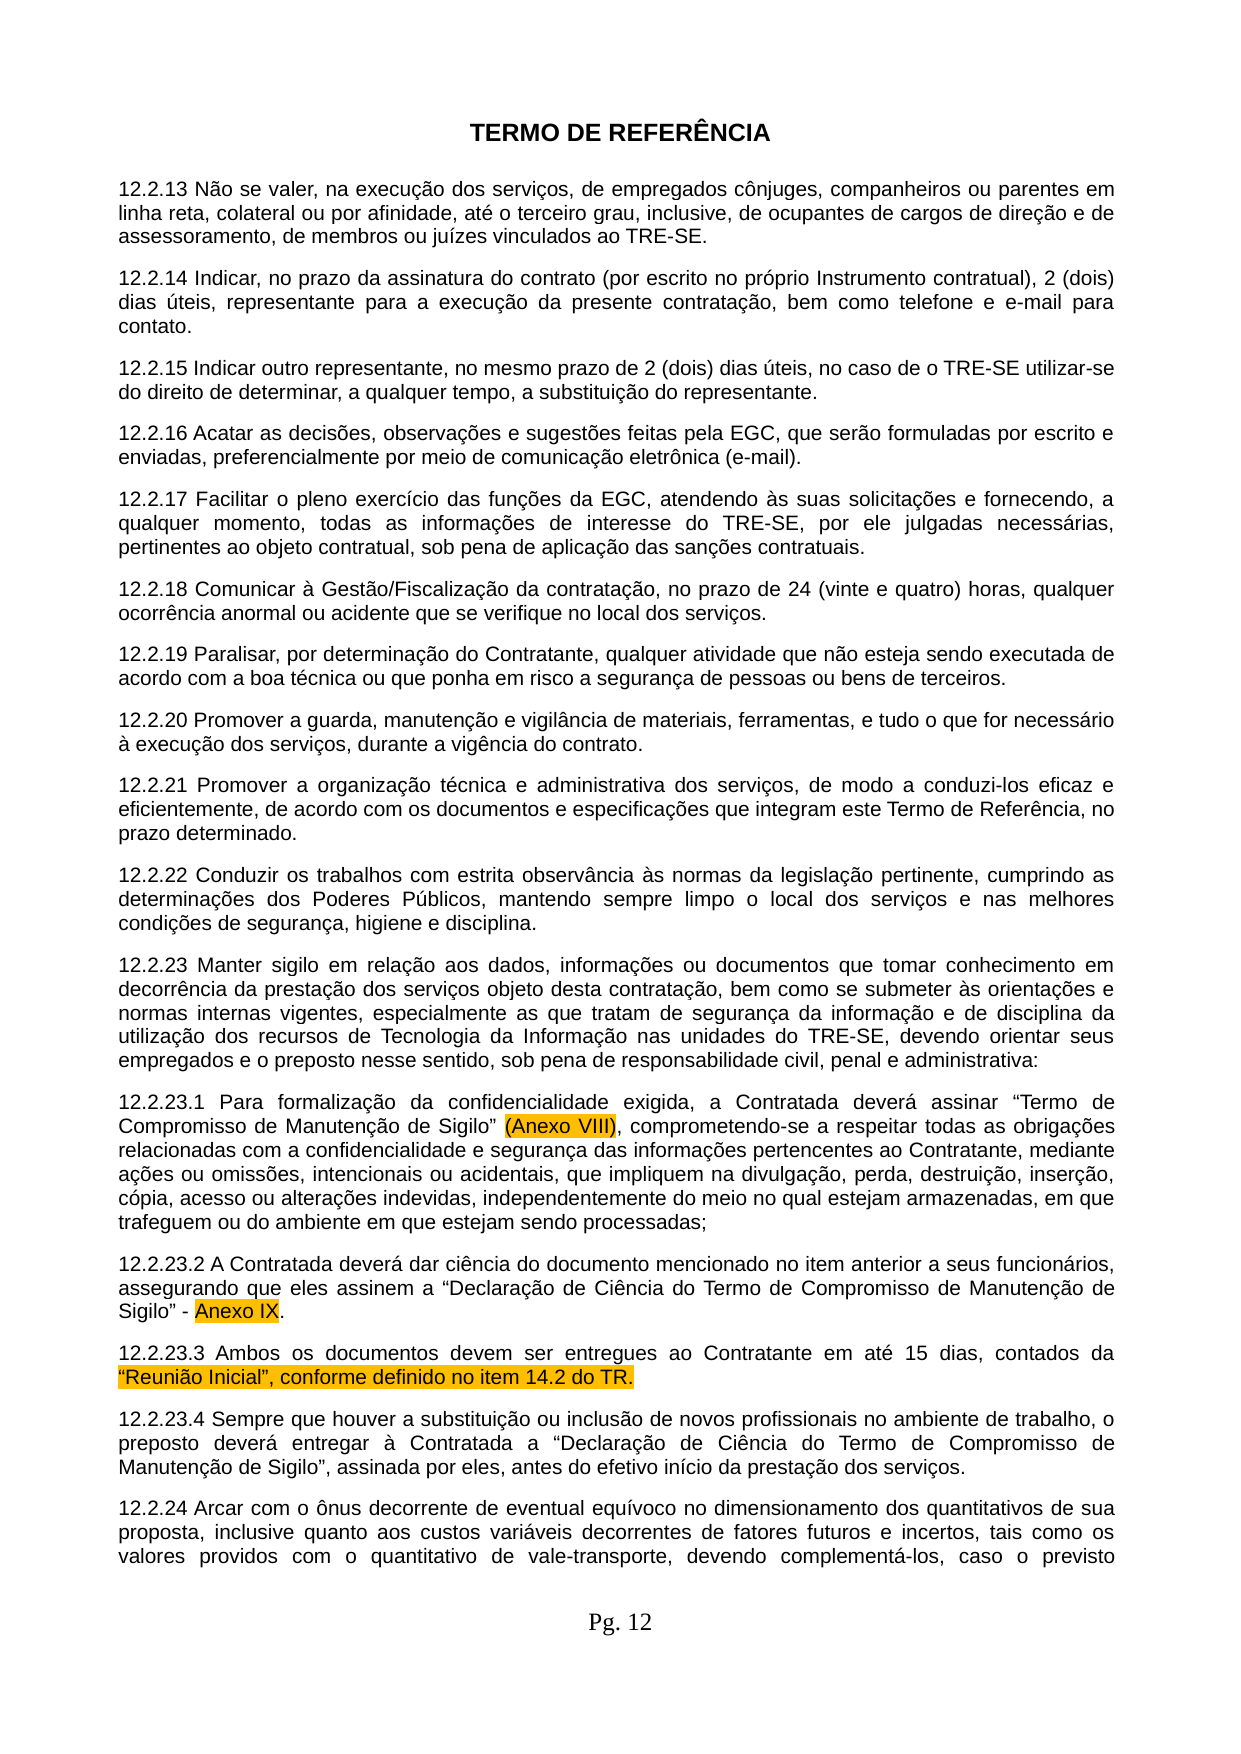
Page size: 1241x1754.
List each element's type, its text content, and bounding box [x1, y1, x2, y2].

text 12.2.13 Não se valer, na execução dos serviços, de empregados cônjuges, companheiros ou parentes em linha reta, colateral ou por afinidade, até o terceiro grau, inclusive, de ocupantes de cargos de direção e de assessoramento, de membros ou juízes vinculados ao TRE-SE. [118, 176, 1116, 248]
text 12.2.17 Facilitar o pleno exercício das funções da EGC, atendendo às suas solicitações e fornecendo, a qualquer momento, todas as informações de interesse do TRE-SE, por ele julgadas necessárias, pertinentes ao objeto contratual, sob pena de aplicação das sanções contratuais. [118, 487, 1116, 559]
text 12.2.15 Indicar outro representante, no mesmo prazo de 2 (dois) dias úteis, no caso de o TRE-SE utilizar-se do direito de determinar, a qualquer tempo, a substituição do representante. [118, 356, 1116, 403]
text 12.2.14 Indicar, no prazo da assinatura do contrato (por escrito no próprio Instrumento contratual), 2 (dois) dias úteis, representante para a execução da presente contratação, bem como telefone e e-mail para contato. [118, 266, 1116, 338]
text 12.2.19 Paralisar, por determinação do Contratante, qualquer atividade que não esteja sendo executada de acordo com a boa técnica ou que ponha em risco a segurança de pessoas ou bens de terceiros. [118, 642, 1116, 690]
text 12.2.18 Comunicar à Gestão/Fiscalização da contratação, no prazo de 24 (vinte e quatro) horas, qualquer ocorrência anormal ou acidente que se verifique no local dos serviços. [118, 576, 1116, 624]
text 12.2.23.2 A Contratada deverá dar ciência do documento mencionado no item anterior a seus funcionários, assegurando que eles assinem a “Declaração de Ciência do Termo de Compromisso de Manutenção de Sigilo” - Anexo IX. [118, 1251, 1116, 1323]
text 12.2.22 Conduzir os trabalhos com estrita observância às normas da legislação pertinente, cumprindo as determinações dos Poderes Públicos, mantendo sempre limpo o local dos serviços e nas melhores condições de segurança, higiene e disciplina. [118, 863, 1116, 935]
text 12.2.23.1 Para formalização da confidencialidade exigida, a Contratada deverá assinar “Termo de Compromisso de Manutenção de Sigilo” (Anexo VIII), comprometendo-se a respeitar todas as obrigações relacionadas com a confidencialidade e segurança das informações pertencentes ao Contratante, mediante ações ou omissões, intencionais ou acidentais, que impliquem na divulgação, perda, destruição, inserção, cópia, acesso ou alterações indevidas, independentemente do meio no qual estejam armazenadas, em que trafeguem ou do ambiente em que estejam sendo processadas; [118, 1090, 1116, 1234]
text 12.2.23 Manter sigilo em relação aos dados, informações ou documentos que tomar conhecimento em decorrência da prestação dos serviços objeto desta contratação, bem como se submeter às orientações e normas internas vigentes, especialmente as que tratam de segurança da informação e de disciplina da utilização dos recursos de Tecnologia da Informação nas unidades do TRE-SE, devendo orientar seus empregados e o preposto nesse sentido, sob pena de responsabilidade civil, penal e administrativa: [118, 952, 1116, 1072]
text 12.2.20 Promover a guarda, manutenção e vigilância de materiais, ferramentas, e tudo o que for necessário à execução dos serviços, durante a vigência do contrato. [118, 708, 1116, 756]
text 12.2.21 Promover a organização técnica e administrativa dos serviços, de modo a conduzi-los eficaz e eficientemente, de acordo com os documentos e especificações que integram este Termo de Referência, no prazo determinado. [118, 773, 1116, 845]
text 12.2.24 Arcar com o ônus decorrente de eventual equívoco no dimensionamento dos quantitativos de sua proposta, inclusive quanto aos custos variáveis decorrentes de fatores futuros e incertos, tais como os valores providos com o quantitativo de vale-transporte, devendo complementá-los, caso o previsto [118, 1496, 1116, 1568]
text 12.2.23.3 Ambos os documentos devem ser entregues ao Contratante em até 15 dias, contados da “Reunião Inicial”, conforme definido no item 14.2 do TR. [118, 1341, 1116, 1389]
text 12.2.23.4 Sempre que houver a substituição ou inclusão de novos profissionais no ambiente de trabalho, o preposto deverá entregar à Contratada a “Declaração de Ciência do Termo de Compromisso de Manutenção de Sigilo”, assinada por eles, antes do efetivo início da prestação dos serviços. [118, 1407, 1116, 1478]
text 12.2.16 Acatar as decisões, observações e sugestões feitas pela EGC, que serão formuladas por escrito e enviadas, preferencialmente por meio de comunicação eletrônica (e-mail). [118, 421, 1116, 469]
